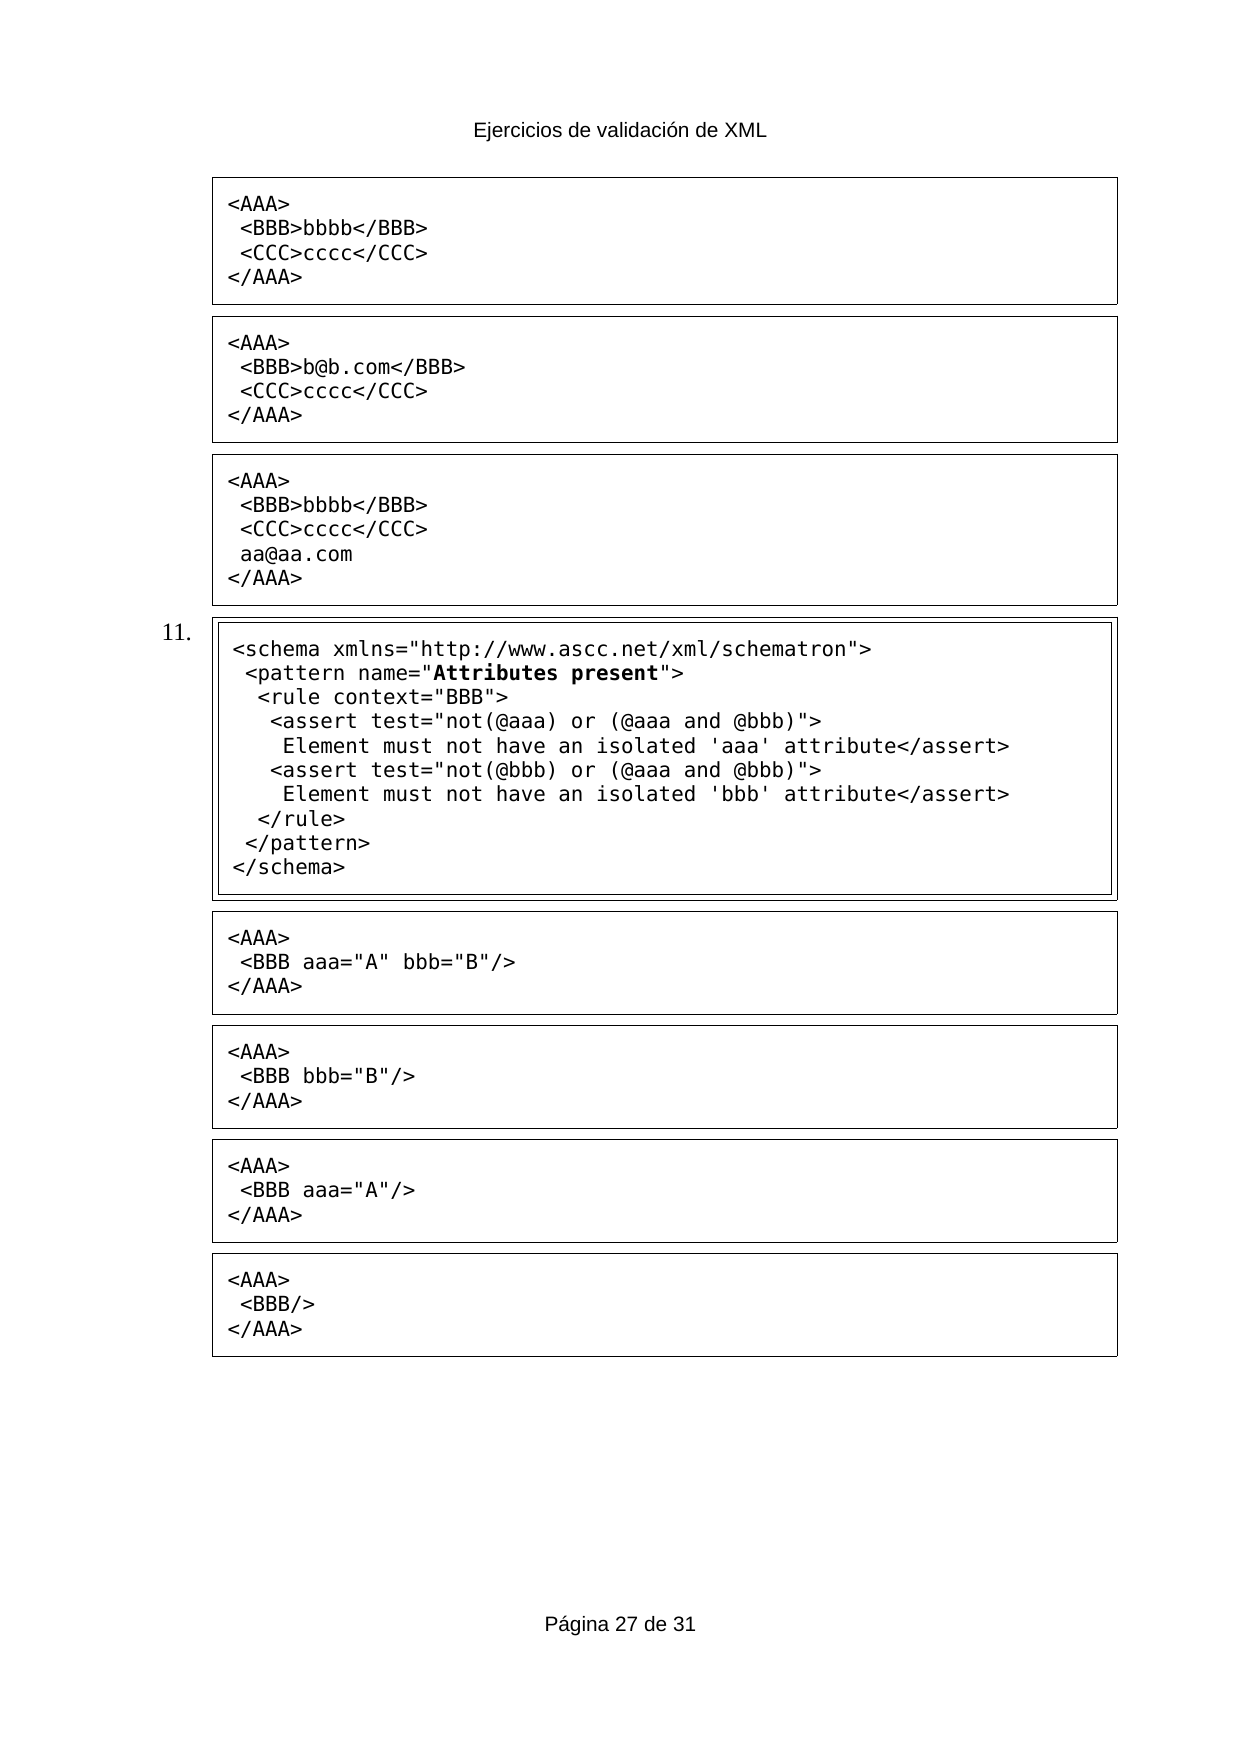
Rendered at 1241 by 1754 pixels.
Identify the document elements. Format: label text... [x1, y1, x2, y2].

table_cell <AAA> <BBB aaa="A"/> </AAA> [207, 1134, 1123, 1248]
table_cell <schema xmlns="http://www.ascc.net/xml/schematron"> <pattern name="Attributes present"> <rule context="BBB"> <assert test="not(@aaa) or (@aaa and @bbb)"> Element must not have an isolated 'aaa' attribute</assert> <assert test="not(@bbb) or (@aaa and @bbb)"> Element must not have an isolated 'bbb' attribute</assert> </rule> </pattern> </schema> [207, 611, 1123, 905]
table_cell [118, 172, 207, 310]
table_cell [118, 1248, 207, 1362]
table_cell [118, 611, 207, 905]
table_cell <AAA> <BBB>bbbb</BBB> <CCC>cccc</CCC> aa@aa.com </AAA> [207, 448, 1123, 611]
table_cell <AAA> <BBB/> </AAA> [207, 1248, 1123, 1362]
table_cell [118, 905, 207, 1019]
table_cell [118, 310, 207, 448]
table_cell [118, 1134, 207, 1248]
table_cell <AAA> <BBB>bbbb</BBB> <CCC>cccc</CCC> </AAA> [207, 172, 1123, 310]
table_cell <AAA> <BBB bbb="B"/> </AAA> [207, 1020, 1123, 1133]
table_cell [118, 448, 207, 611]
table_cell [118, 1020, 207, 1133]
table_cell <AAA> <BBB>b@b.com</BBB> <CCC>cccc</CCC> </AAA> [207, 310, 1123, 448]
table_cell <AAA> <BBB aaa="A" bbb="B"/> </AAA> [207, 905, 1123, 1019]
